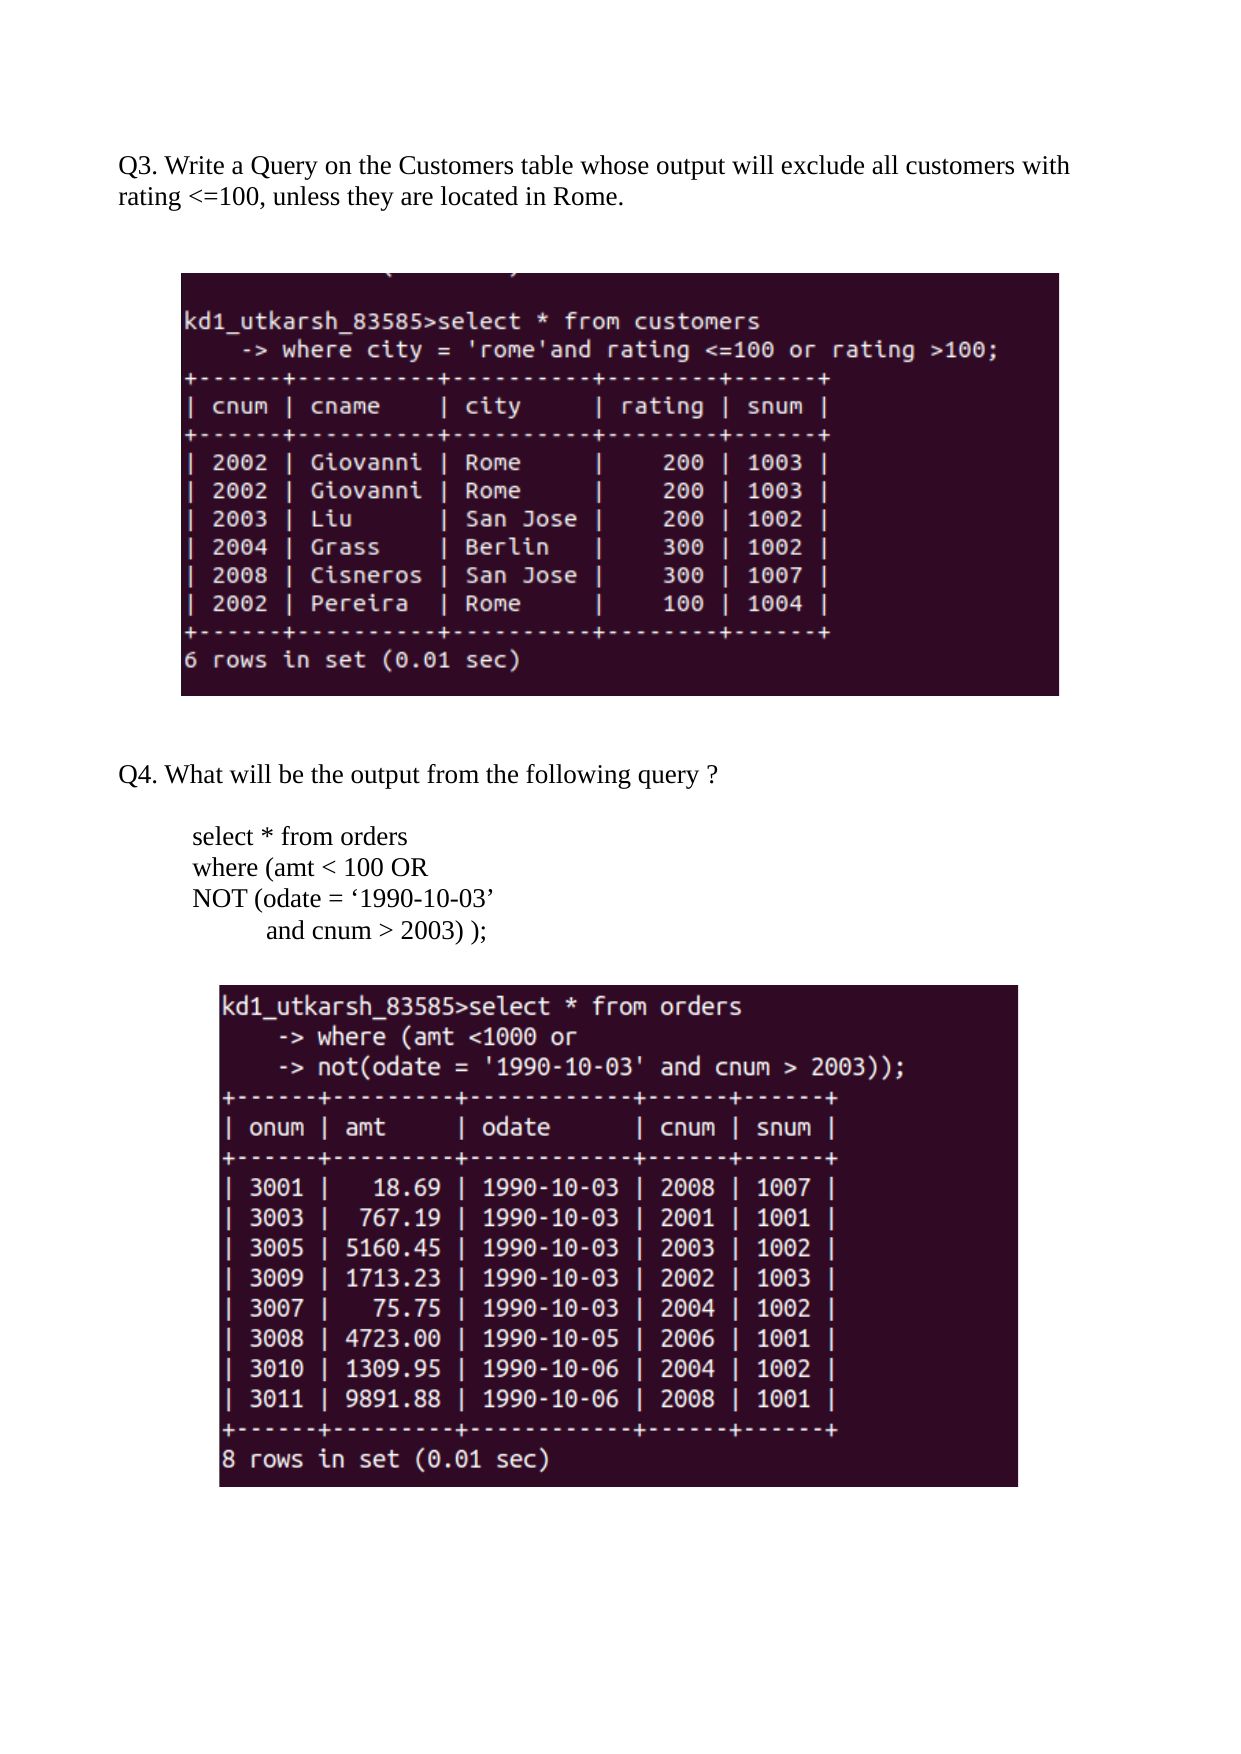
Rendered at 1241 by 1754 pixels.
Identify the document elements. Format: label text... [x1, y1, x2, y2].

text Q4. What will be the output from the following query ? [118, 758, 1122, 789]
picture [181, 273, 1060, 696]
picture [219, 985, 1019, 1487]
text Q3. Write a Query on the Customers table whose output will exclude all customers with rating <=100, unless they are located in Rome. [118, 149, 1122, 212]
text select * from orders [118, 820, 1122, 851]
text where (amt < 100 OR [118, 851, 1122, 883]
text NOT (odate = ‘1990-10-03’ [118, 883, 1122, 914]
text and cnum > 2003) ); [118, 914, 1122, 945]
